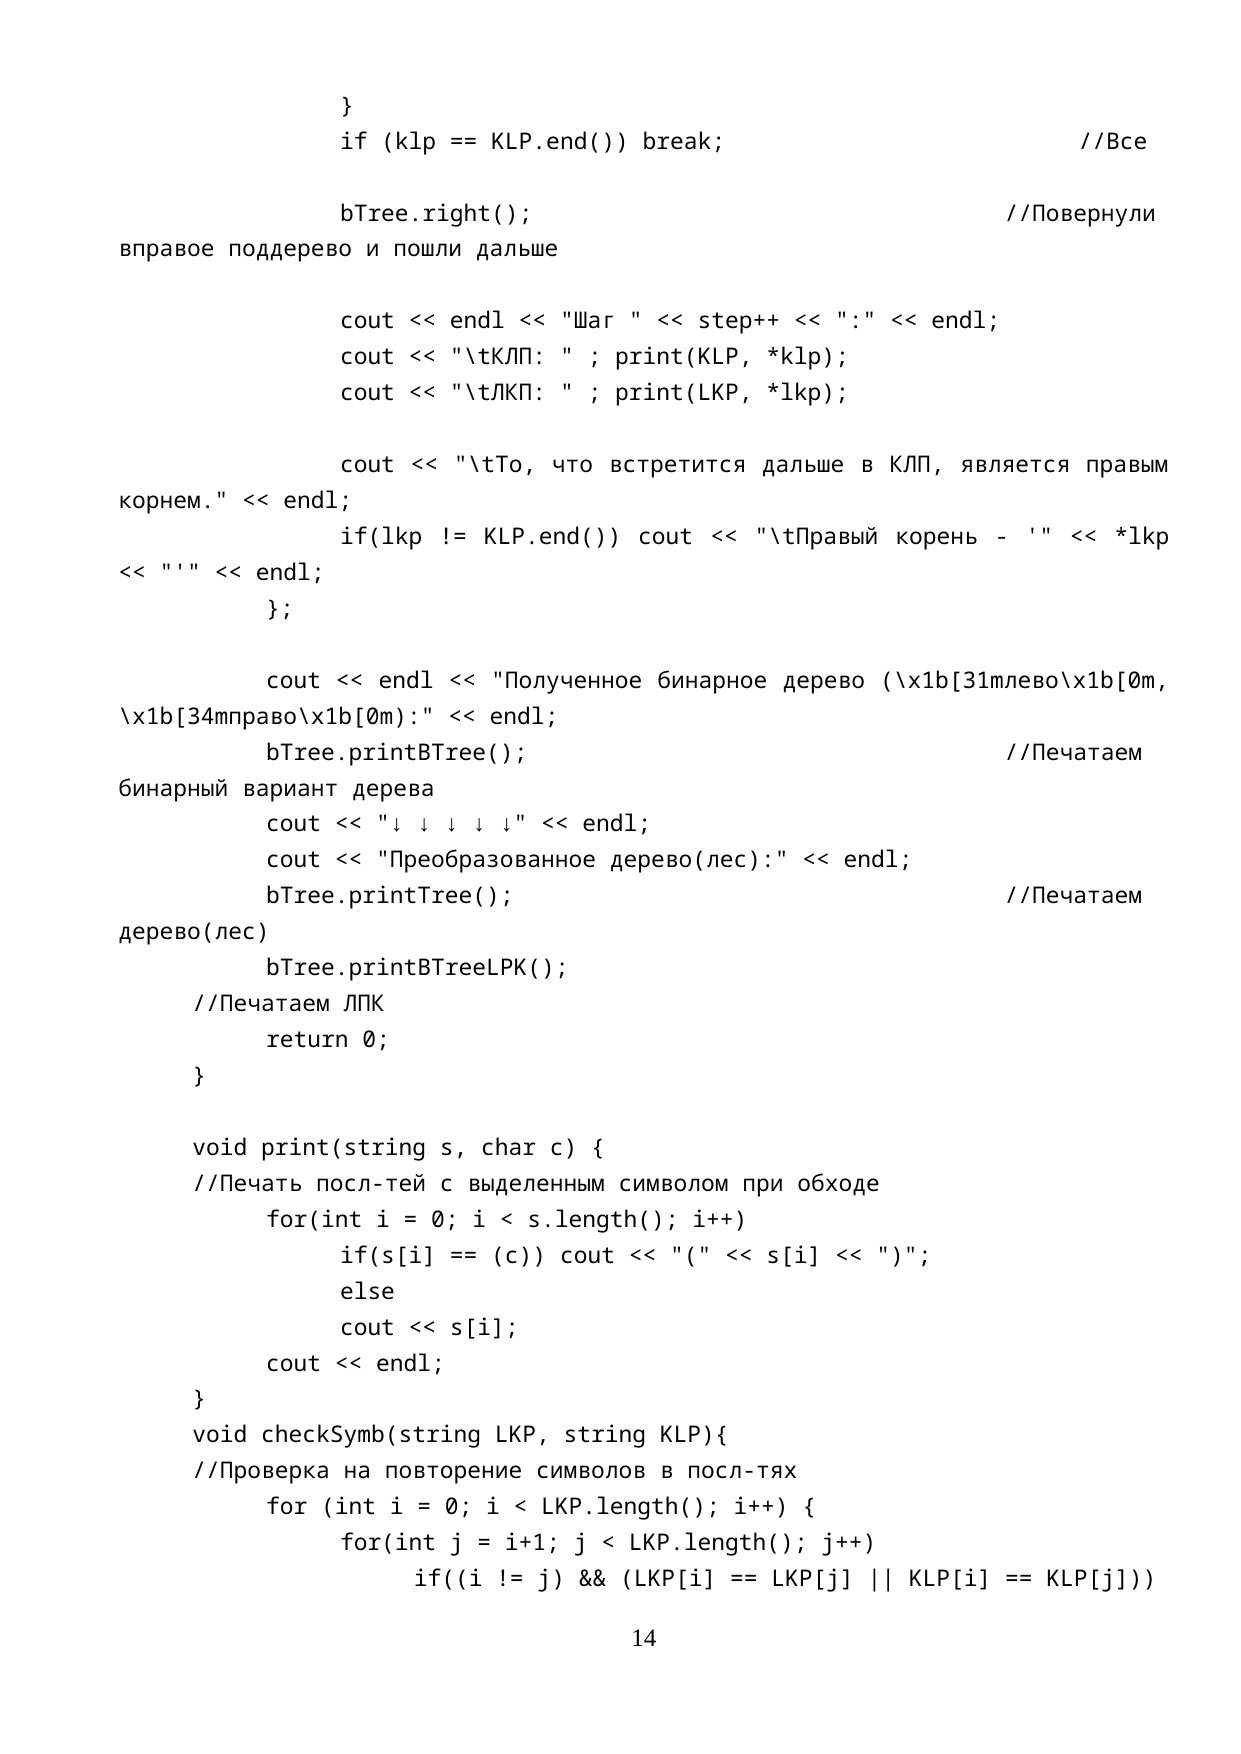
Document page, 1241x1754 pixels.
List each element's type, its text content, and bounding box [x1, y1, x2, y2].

text if(s[i] == (c)) cout << "(" << s[i] << ")"; [118, 1239, 1169, 1270]
text for (int i = 0; i < LKP.length(); i++) { [118, 1490, 1169, 1521]
text bTree.right(); //Повернули вправое поддерево и пошли дальше [118, 196, 1169, 264]
text if((i != j) && (LKP[i] == LKP[j] || KLP[i] == KLP[j])) [118, 1562, 1169, 1593]
text cout << endl << "Полученное бинарное дерево (\x1b[31mлево\x1b[0m, \x1b[34mправо\x1b[0m):" << endl; [118, 664, 1169, 731]
text if (klp == KLP.end()) break; //Все [118, 124, 1169, 156]
text }; [118, 592, 1169, 623]
text void checkSymb(string LKP, string KLP){ //Проверка на повторение символов в посл-тях [118, 1418, 1169, 1486]
text cout << s[i]; [118, 1311, 1169, 1342]
text cout << "\tКЛП: " ; print(KLP, *klp); [118, 340, 1169, 371]
text } [118, 89, 1169, 120]
text for(int i = 0; i < s.length(); i++) [118, 1203, 1169, 1234]
text void print(string s, char c) { //Печать посл-тей с выделенным символом при обходе [118, 1131, 1169, 1198]
text cout << "Преобразованное дерево(лес):" << endl; [118, 843, 1169, 874]
text bTree.printBTree(); //Печатаем бинарный вариант дерева [118, 736, 1169, 803]
text cout << endl << "Шаг " << step++ << ":" << endl; [118, 304, 1169, 336]
text cout << "\tТо, что встретится дальше в КЛП, является правым корнем." << endl; [118, 448, 1169, 515]
text } [118, 1059, 1169, 1090]
text cout << "↓ ↓ ↓ ↓ ↓" << endl; [118, 807, 1169, 839]
text cout << endl; [118, 1346, 1169, 1378]
text bTree.printBTreeLPK(); //Печатаем ЛПК [118, 951, 1169, 1018]
text cout << "\tЛКП: " ; print(LKP, *lkp); [118, 376, 1169, 407]
text return 0; [118, 1023, 1169, 1054]
text } [118, 1382, 1169, 1414]
text else [118, 1274, 1169, 1306]
text bTree.printTree(); //Печатаем дерево(лес) [118, 879, 1169, 946]
text for(int j = i+1; j < LKP.length(); j++) [118, 1526, 1169, 1557]
text if(lkp != KLP.end()) cout << "\tПравый корень - '" << *lkp << "'" << endl; [118, 520, 1169, 587]
